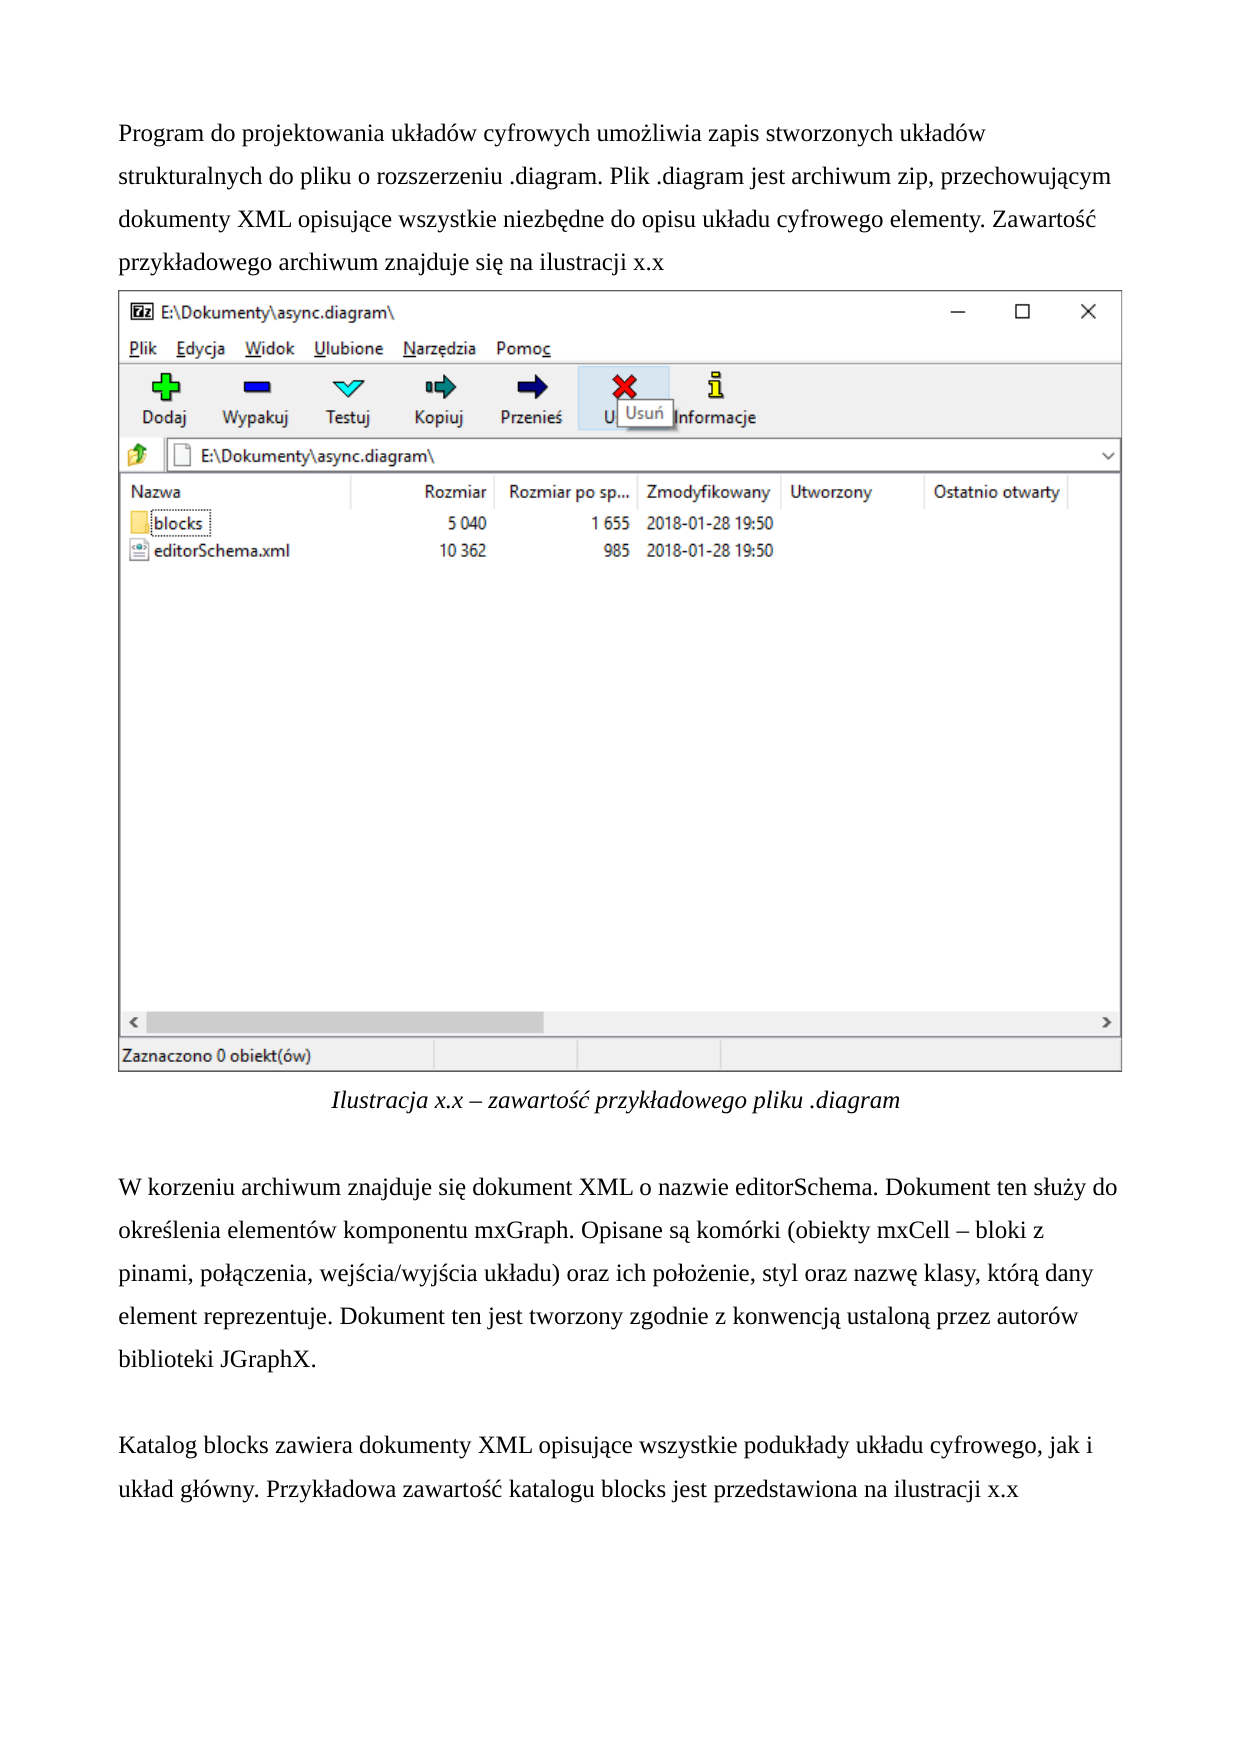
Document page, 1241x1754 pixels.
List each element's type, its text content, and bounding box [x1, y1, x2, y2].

text Program do projektowania układów cyfrowych umożliwia zapis stworzonych układów strukturalnych do pliku o rozszerzeniu .diagram. Plik .diagram jest archiwum zip, przechowującym dokumenty XML opisujące wszystkie niezbędne do opisu układu cyfrowego elementy. Zawartość przykładowego archiwum znajduje się na ilustracji x.x [118, 118, 1122, 276]
text W korzeniu archiwum znajduje się dokument XML o nazwie editorSchema. Dokument ten służy do określenia elementów komponentu mxGraph. Opisane są komórki (obiekty mxCell – bloki z pinami, połączenia, wejścia/wyjścia układu) oraz ich położenie, styl oraz nazwę klasy, którą dany element reprezentuje. Dokument ten jest tworzony zgodnie z konwencją ustaloną przez autorów biblioteki JGraphX. [118, 1172, 1122, 1373]
text Katalog blocks zawiera dokumenty XML opisujące wszystkie podukłady układu cyfrowego, jak i układ główny. Przykładowa zawartość katalogu blocks jest przedstawiona na ilustracji x.x [118, 1431, 1122, 1502]
text Ilustracja x.x – zawartość przykładowego pliku .diagram [118, 1072, 1122, 1114]
picture [118, 290, 1123, 1072]
